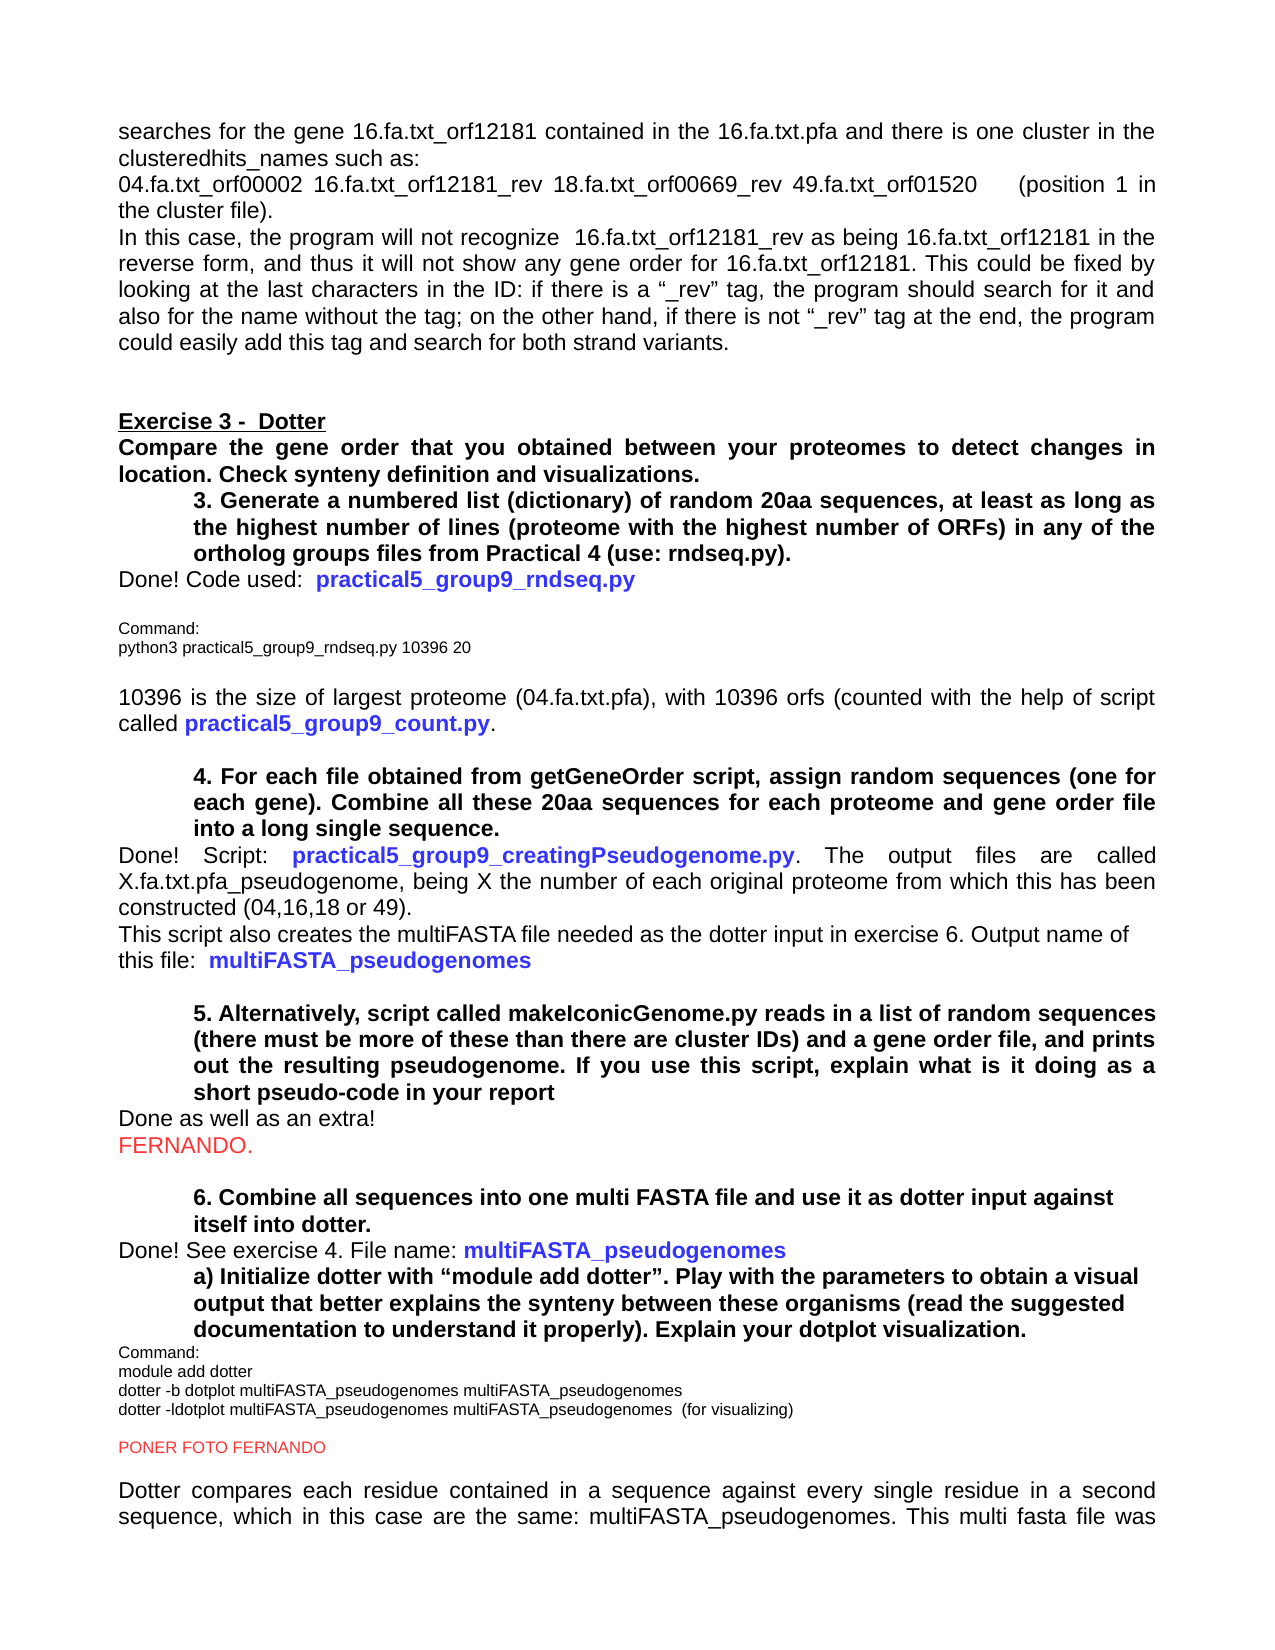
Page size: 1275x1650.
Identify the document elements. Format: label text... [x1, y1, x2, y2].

text module add dotter [118, 1362, 1157, 1381]
list 4. For each file obtained from getGeneOrder script, assign random sequences (one for each gene). Combine all these 20aa sequences for each proteome and gene order file into a long single sequence. [156, 763, 1157, 842]
list 3. Generate a numbered list (dictionary) of random 20aa sequences, at least as long as the highest number of lines (proteome with the highest number of ORFs) in any of the ortholog groups files from Practical 4 (use: rndseq.py). [156, 487, 1157, 566]
text Dotter compares each residue contained in a sequence against every single residue in a second sequence, which in this case are the same: multiFASTA_pseudogenomes. This multi fasta file was [118, 1477, 1157, 1529]
text Done! See exercise 4. File name: multiFASTA_pseudogenomes [118, 1237, 1157, 1263]
text python3 practical5_group9_rndseq.py 10396 20 [118, 638, 1157, 657]
text PONER FOTO FERNANDO [118, 1438, 1157, 1457]
list 6. Combine all sequences into one multi FASTA file and use it as dotter input against itself into dotter. [156, 1184, 1157, 1237]
text FERNANDO. [118, 1132, 1157, 1158]
text Done! Code used: practical5_group9_rndseq.py [118, 566, 1157, 592]
text dotter -ldotplot multiFASTA_pseudogenomes multiFASTA_pseudogenomes (for visualizing) [118, 1400, 1157, 1419]
text This script also creates the multiFASTA file needed as the dotter input in exercise 6. Output name of this file: multiFASTA_pseudogenomes [118, 921, 1157, 973]
text Exercise 3 - Dotter [118, 408, 1157, 434]
text Done as well as an extra! [118, 1105, 1157, 1132]
text Command: [118, 619, 1157, 638]
text 10396 is the size of largest proteome (04.fa.txt.pfa), with 10396 orfs (counted with the help of script called practical5_group9_count.py. [118, 683, 1157, 736]
text dotter -b dotplot multiFASTA_pseudogenomes multiFASTA_pseudogenomes [118, 1381, 1157, 1400]
text 04.fa.txt_orf00002 16.fa.txt_orf12181_rev 18.fa.txt_orf00669_rev 49.fa.txt_orf01520 (position 1 in the cluster file). [118, 171, 1157, 223]
list 5. Alternatively, script called makeIconicGenome.py reads in a list of random sequences (there must be more of these than there are cluster IDs) and a gene order file, and prints out the resulting pseudogenome. If you use this script, explain what is it doing as a short pseudo-code in your report [156, 1000, 1157, 1105]
text searches for the gene 16.fa.txt_orf12181 contained in the 16.fa.txt.pfa and there is one cluster in the clusteredhits_names such as: [118, 118, 1157, 171]
text In this case, the program will not recognize 16.fa.txt_orf12181_rev as being 16.fa.txt_orf12181 in the reverse form, and thus it will not show any gene order for 16.fa.txt_orf12181. This could be fixed by looking at the last characters in the ID: if there is a “_rev” tag, the program should search for it and also for the name without the tag; on the other hand, if there is not “_rev” tag at the end, the program could easily add this tag and search for both strand variants. [118, 223, 1157, 355]
text Command: [118, 1342, 1157, 1362]
list a) Initialize dotter with “module add dotter”. Play with the parameters to obtain a visual output that better explains the synteny between these organisms (read the suggested documentation to understand it properly). Explain your dotplot visualization. [156, 1263, 1157, 1342]
text Done! Script: practical5_group9_creatingPseudogenome.py. The output files are called X.fa.txt.pfa_pseudogenome, being X the number of each original proteome from which this has been constructed (04,16,18 or 49). [118, 842, 1157, 921]
text Compare the gene order that you obtained between your proteomes to detect changes in location. Check synteny definition and visualizations. [118, 434, 1157, 487]
